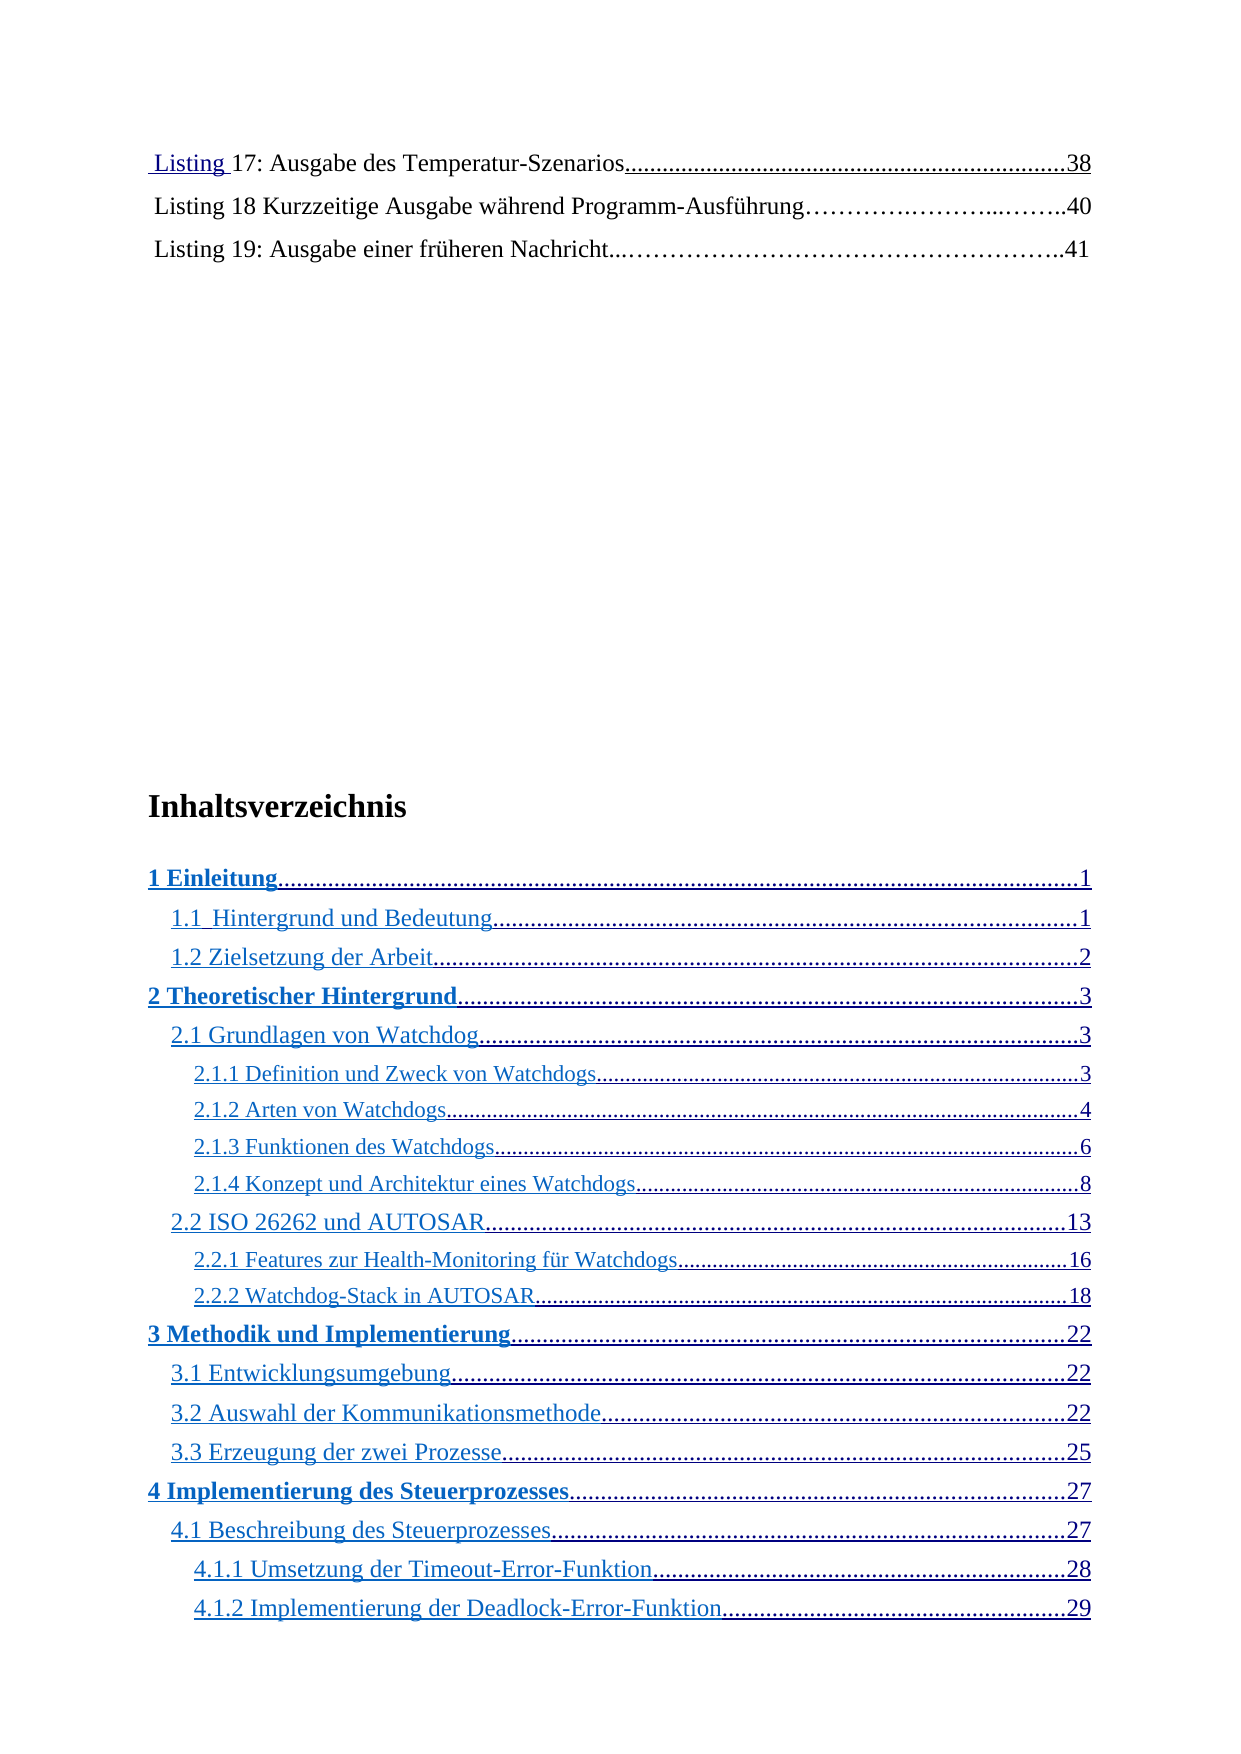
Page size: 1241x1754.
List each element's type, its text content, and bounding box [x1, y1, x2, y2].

text 2.1.4 Konzept und Architektur eines Watchdogs 8 [193, 1170, 1093, 1196]
text Listing 19: Ausgabe einer früheren Nachricht...……………………………………………..41 [148, 234, 1093, 263]
text Listing 18 Kurzzeitige Ausgabe während Programm-Ausführung………….………...……..40 [148, 191, 1093, 219]
text 2.1.3 Funktionen des Watchdogs 6 [193, 1133, 1093, 1159]
text 1.2 Zielsetzung der Arbeit 2 [171, 942, 1093, 971]
text 2.2.1 Features zur Health-Monitoring für Watchdogs 16 [193, 1246, 1093, 1272]
text 3 Methodik und Implementierung 22 [148, 1319, 1093, 1348]
subtitle Inhaltsverzeichnis [148, 786, 1093, 824]
text 1.1 Hintergrund und Bedeutung 1 [171, 903, 1093, 932]
text 1 Einleitung 1 [148, 863, 1093, 892]
text 2 Theoretischer Hintergrund 3 [148, 981, 1093, 1010]
text Listing 17: Ausgabe des Temperatur-Szenarios 38 [148, 148, 1093, 176]
text 2.1.2 Arten von Watchdogs 4 [193, 1096, 1093, 1123]
text 2.2.2 Watchdog-Stack in AUTOSAR 18 [193, 1283, 1093, 1309]
text 4 Implementierung des Steuerprozesses 27 [148, 1476, 1093, 1505]
text 2.1.1 Definition und Zweck von Watchdogs 3 [193, 1059, 1093, 1086]
text 2.2 ISO 26262 und AUTOSAR 13 [171, 1207, 1093, 1235]
text 4.1.1 Umsetzung der Timeout-Error-Funktion 28 [193, 1554, 1093, 1583]
text 3.2 Auswahl der Kommunikationsmethode 22 [171, 1398, 1093, 1426]
text 4.1.2 Implementierung der Deadlock-Error-Funktion 29 [193, 1593, 1093, 1622]
text 2.1 Grundlagen von Watchdog 3 [171, 1020, 1093, 1049]
text 3.3 Erzeugung der zwei Prozesse 25 [171, 1437, 1093, 1466]
text 3.1 Entwicklungsumgebung 22 [171, 1358, 1093, 1387]
text 4.1 Beschreibung des Steuerprozesses 27 [171, 1515, 1093, 1544]
